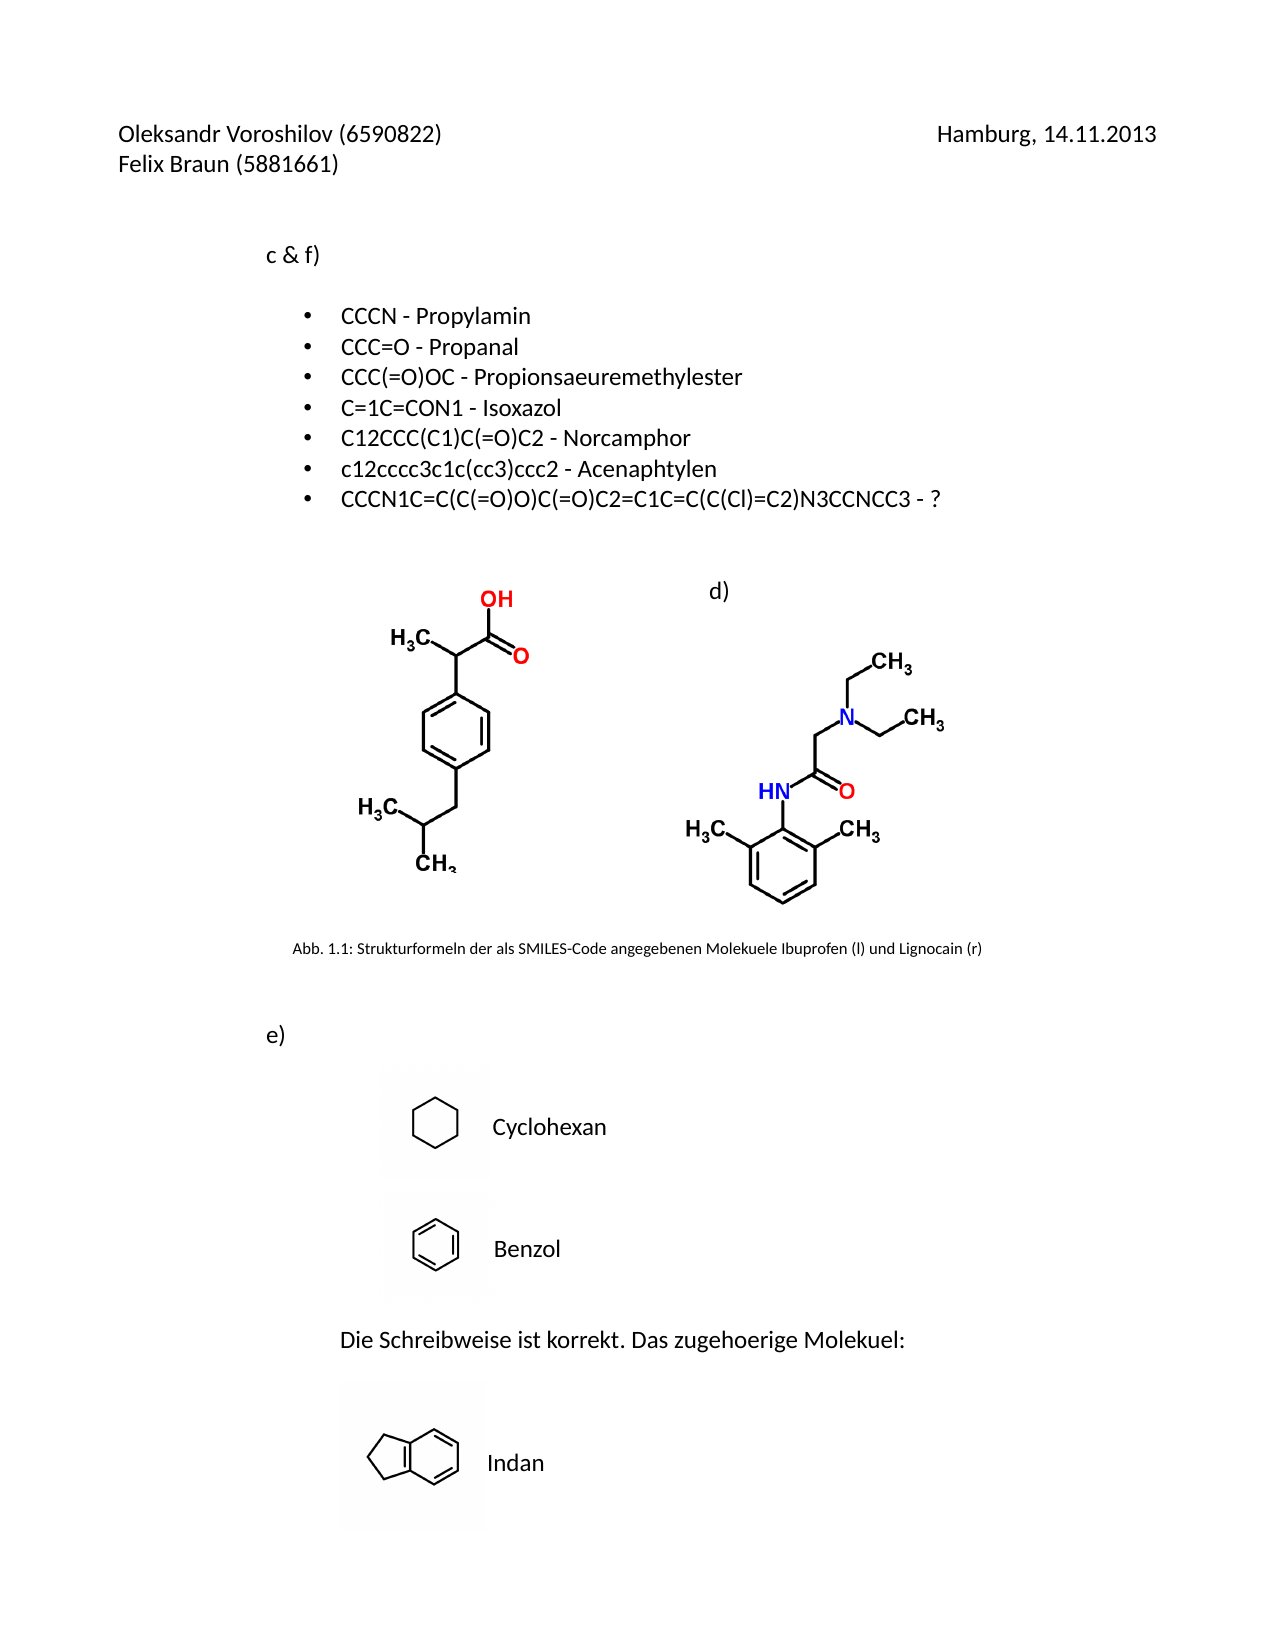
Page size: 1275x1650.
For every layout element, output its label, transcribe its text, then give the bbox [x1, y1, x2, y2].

list CCC=O - Propanal [303, 331, 1157, 361]
text Indan [487, 1447, 1157, 1477]
text [118, 1111, 377, 1141]
text Cyclohexan [493, 1111, 1157, 1141]
text Benzol [494, 1233, 1157, 1263]
text Abb. 1.1: Strukturformeln der als SMILES-Code angegebenen Molekuele Ibuprofen (l) und Lignocain (r) [118, 938, 1157, 958]
text e) [118, 1019, 1157, 1050]
list c12cccc3c1c(cc3)ccc2 - Acenaphtylen [303, 453, 1157, 483]
picture [377, 1065, 493, 1180]
list CCCN1C=C(C(=O)O)C(=O)C2=C1C=C(C(Cl)=C2)N3CCNCC3 - ? [303, 483, 1157, 514]
text d) [118, 575, 1157, 605]
text c & f) [118, 239, 1157, 270]
picture [377, 1186, 494, 1303]
picture [313, 588, 598, 873]
picture [338, 1382, 487, 1531]
list C=1C=CON1 - Isoxazol [303, 392, 1157, 422]
text [118, 1233, 377, 1263]
list CCC(=O)OC - Propionsaeuremethylester [303, 361, 1157, 392]
list C12CCC(C1)C(=O)C2 - Norcamphor [303, 422, 1157, 453]
picture [678, 645, 951, 918]
text Die Schreibweise ist korrekt. Das zugehoerige Molekuel: [118, 1324, 1157, 1355]
list CCCN - Propylamin [303, 300, 1157, 331]
text [118, 1447, 338, 1477]
